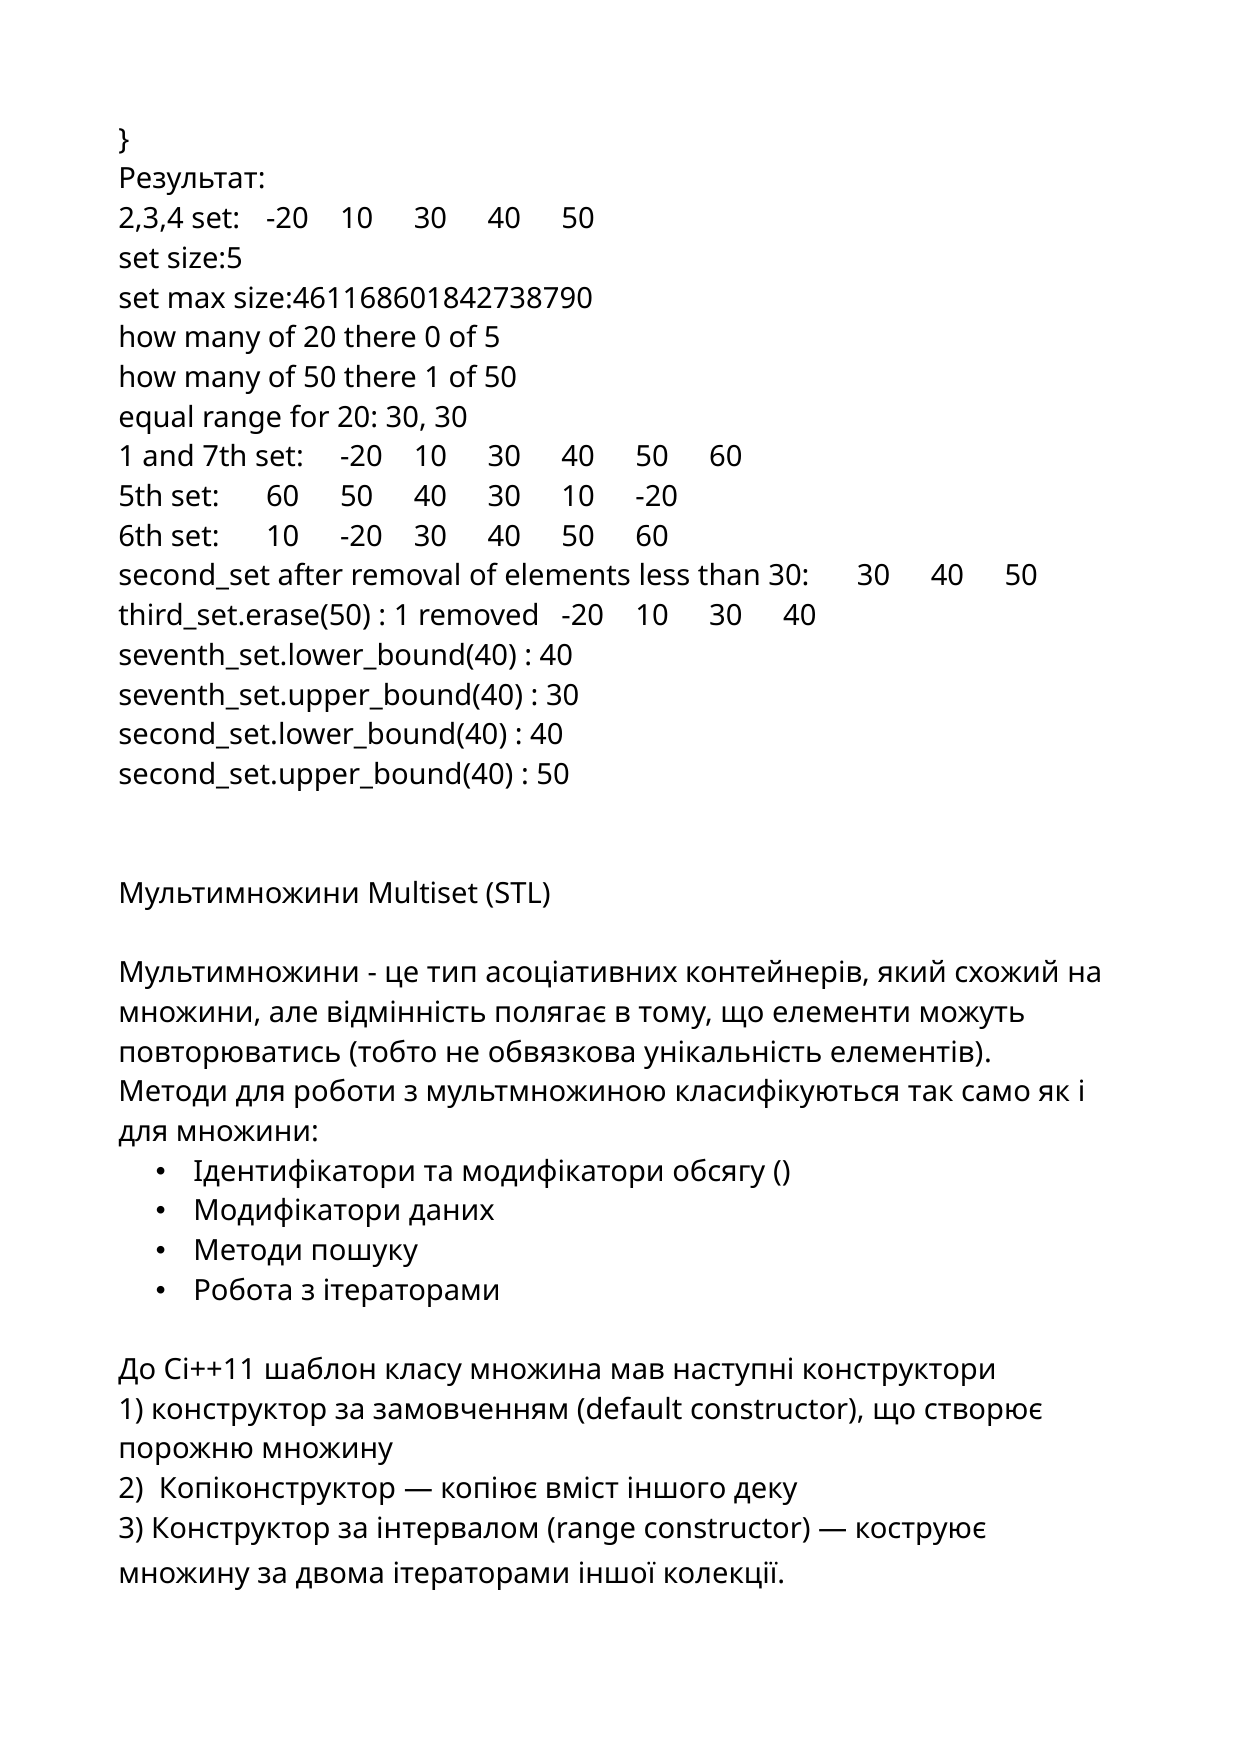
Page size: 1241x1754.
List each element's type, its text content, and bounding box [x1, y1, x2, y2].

text 6th set: 10 -20 30 40 50 60 [118, 515, 1122, 555]
text 2,3,4 set: -20 10 30 40 50 [118, 197, 1122, 237]
list Робота з ітераторами [156, 1269, 1122, 1309]
text set max size:461168601842738790 [118, 277, 1122, 317]
text seventh_set.upper_bound(40) : 30 [118, 674, 1122, 713]
text equal range for 20: 30, 30 [118, 396, 1122, 436]
text Результат: [118, 158, 1122, 197]
text 3) Конструктор за інтервалом (range constructor) — коструює множину за двома ітераторами іншої колекції. [118, 1507, 1122, 1592]
text second_set after removal of elements less than 30: 30 40 50 [118, 555, 1122, 594]
text } [118, 118, 1122, 158]
text Методи для роботи з мультмножиною класифікуються так само як і для множини: [118, 1071, 1122, 1150]
text seventh_set.lower_bound(40) : 40 [118, 634, 1122, 674]
list Методи пошуку [156, 1229, 1122, 1269]
list Модифікатори даних [156, 1190, 1122, 1229]
list Ідентифікатори та модифікатори обсягу () [156, 1150, 1122, 1190]
text second_set.upper_bound(40) : 50 [118, 753, 1122, 793]
text how many of 20 there 0 of 5 [118, 317, 1122, 356]
text 1 and 7th set: -20 10 30 40 50 60 [118, 436, 1122, 475]
text До Сі++11 шаблон класу множина мав наступні конструктори [118, 1348, 1122, 1388]
text Мультимножини - це тип асоціативних контейнерів, який схожий на множини, але відмінність полягає в тому, що елементи можуть повторюватись (тобто не обвязкова унікальність елементів). [118, 952, 1122, 1071]
text set size:5 [118, 237, 1122, 277]
subtitle 1) конструктор за замовченням (default constructor), що створює порожню множину [118, 1388, 1122, 1467]
text how many of 50 there 1 of 50 [118, 356, 1122, 396]
subtitle 2) Копіконструктор — копіює вміст іншого деку [118, 1467, 1122, 1507]
text third_set.erase(50) : 1 removed -20 10 30 40 [118, 594, 1122, 634]
text second_set.lower_bound(40) : 40 [118, 713, 1122, 753]
text 5th set: 60 50 40 30 10 -20 [118, 475, 1122, 515]
text Мультимножини Multiset (STL) [118, 872, 1122, 912]
